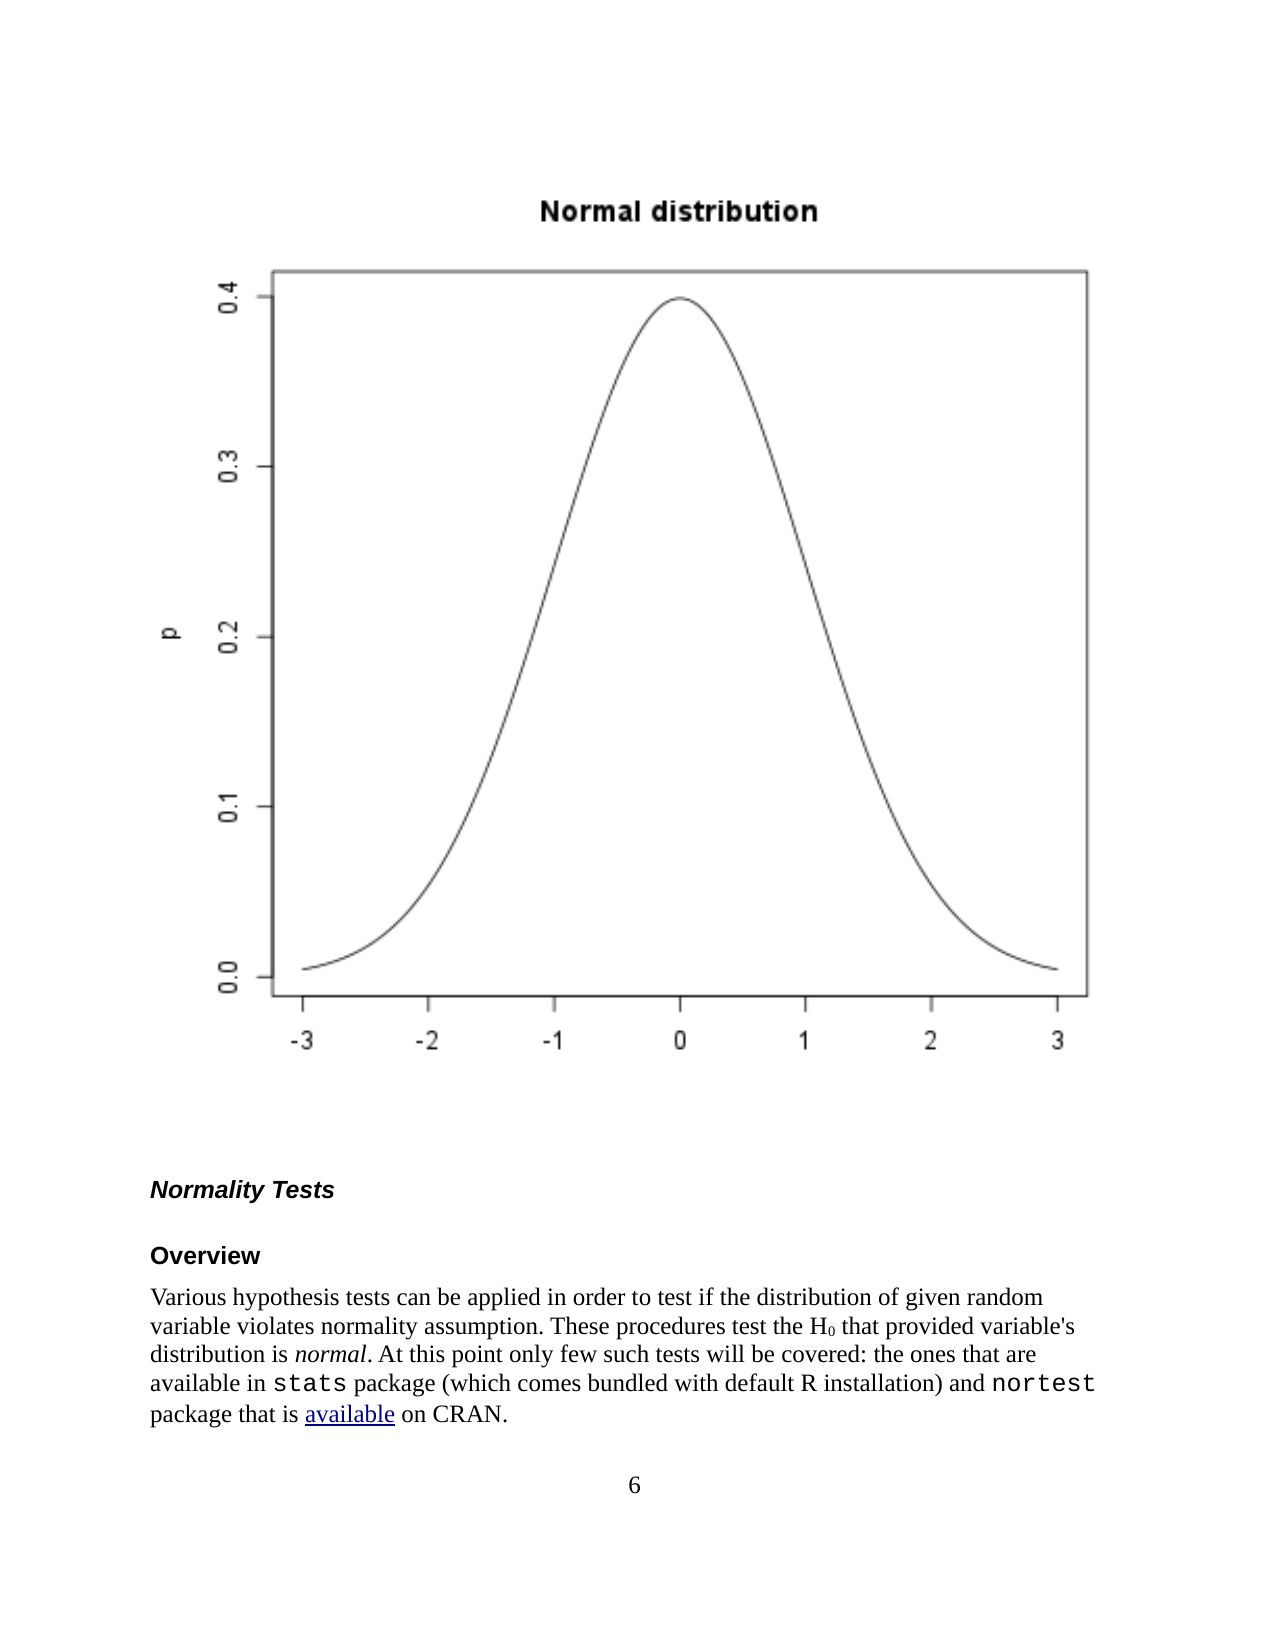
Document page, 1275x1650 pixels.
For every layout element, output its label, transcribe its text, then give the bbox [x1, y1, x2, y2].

subtitle Overview [150, 1241, 1125, 1269]
subtitle Normality Tests [150, 1175, 1125, 1203]
picture [150, 150, 1150, 1150]
text Various hypothesis tests can be applied in order to test if the distribution of given random variable violates normality assumption. These procedures test the H0 that provided variable's distribution is normal. At this point only few such tests will be covered: the ones that are available in stats package (which comes bundled with default R installation) and nortest package that is available on CRAN. [150, 1282, 1125, 1428]
